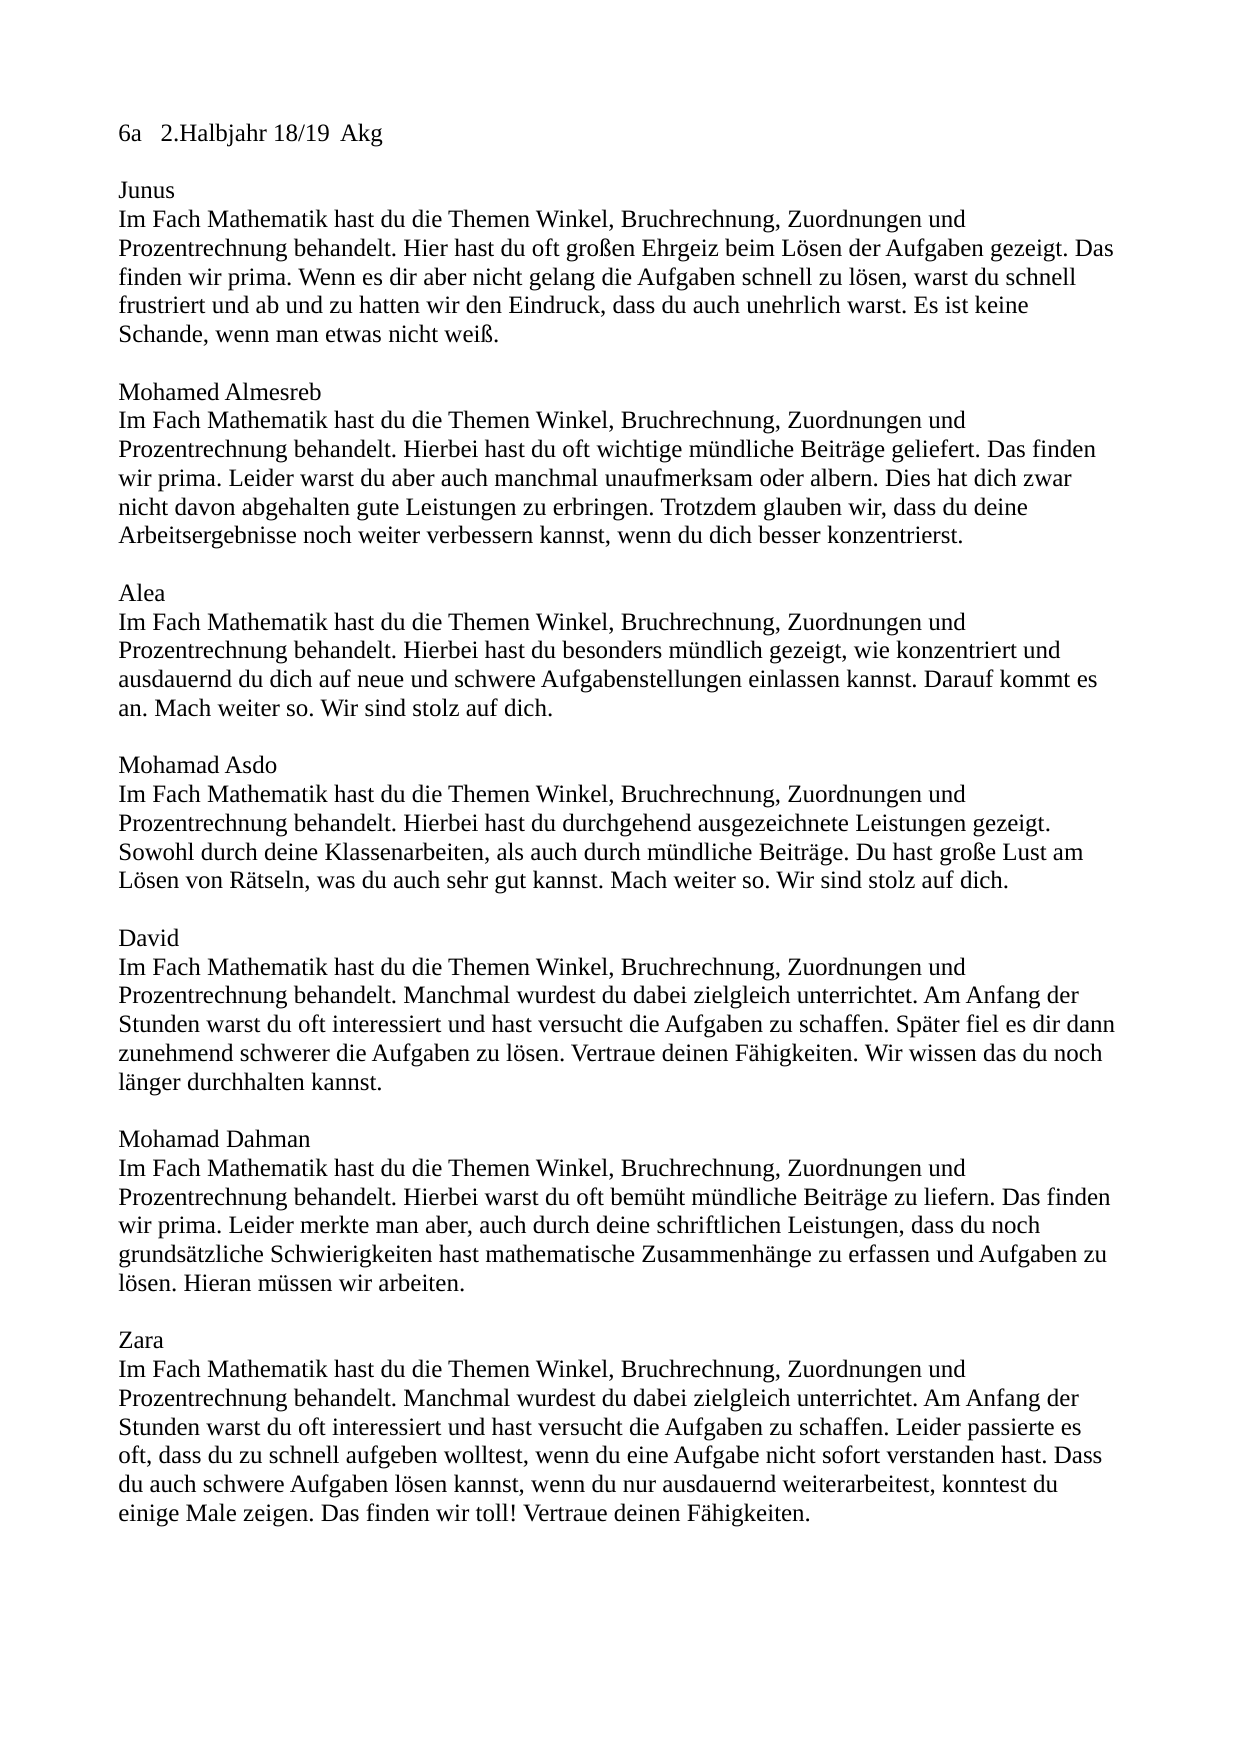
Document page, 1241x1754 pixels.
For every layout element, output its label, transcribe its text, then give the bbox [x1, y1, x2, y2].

text Mohamad Asdo [118, 751, 1122, 779]
text David [118, 923, 1122, 952]
text Alea [118, 578, 1122, 607]
text Im Fach Mathematik hast du die Themen Winkel, Bruchrechnung, Zuordnungen und Prozentrechnung behandelt. Hierbei hast du besonders mündlich gezeigt, wie konzentriert und ausdauernd du dich auf neue und schwere Aufgabenstellungen einlassen kannst. Darauf kommt es an. Mach weiter so. Wir sind stolz auf dich. [118, 607, 1122, 722]
text Mohamad Dahman [118, 1124, 1122, 1153]
text Im Fach Mathematik hast du die Themen Winkel, Bruchrechnung, Zuordnungen und Prozentrechnung behandelt. Hierbei warst du oft bemüht mündliche Beiträge zu liefern. Das finden wir prima. Leider merkte man aber, auch durch deine schriftlichen Leistungen, dass du noch grundsätzliche Schwierigkeiten hast mathematische Zusammenhänge zu erfassen und Aufgaben zu lösen. Hieran müssen wir arbeiten. [118, 1153, 1122, 1297]
text Junus [118, 176, 1122, 204]
text Im Fach Mathematik hast du die Themen Winkel, Bruchrechnung, Zuordnungen und Prozentrechnung behandelt. Hierbei hast du durchgehend ausgezeichnete Leistungen gezeigt. Sowohl durch deine Klassenarbeiten, als auch durch mündliche Beiträge. Du hast große Lust am Lösen von Rätseln, was du auch sehr gut kannst. Mach weiter so. Wir sind stolz auf dich. [118, 779, 1122, 894]
text Im Fach Mathematik hast du die Themen Winkel, Bruchrechnung, Zuordnungen und Prozentrechnung behandelt. Hierbei hast du oft wichtige mündliche Beiträge geliefert. Das finden wir prima. Leider warst du aber auch manchmal unaufmerksam oder albern. Dies hat dich zwar nicht davon abgehalten gute Leistungen zu erbringen. Trotzdem glauben wir, dass du deine Arbeitsergebnisse noch weiter verbessern kannst, wenn du dich besser konzentrierst. [118, 406, 1122, 549]
text Mohamed Almesreb [118, 377, 1122, 406]
text 6a 2.Halbjahr 18/19 Akg [118, 118, 1122, 147]
text Im Fach Mathematik hast du die Themen Winkel, Bruchrechnung, Zuordnungen und Prozentrechnung behandelt. Manchmal wurdest du dabei zielgleich unterrichtet. Am Anfang der Stunden warst du oft interessiert und hast versucht die Aufgaben zu schaffen. Leider passierte es oft, dass du zu schnell aufgeben wolltest, wenn du eine Aufgabe nicht sofort verstanden hast. Dass du auch schwere Aufgaben lösen kannst, wenn du nur ausdauernd weiterarbeitest, konntest du einige Male zeigen. Das finden wir toll! Vertraue deinen Fähigkeiten. [118, 1354, 1122, 1527]
text Zara [118, 1326, 1122, 1354]
text Im Fach Mathematik hast du die Themen Winkel, Bruchrechnung, Zuordnungen und Prozentrechnung behandelt. Hier hast du oft großen Ehrgeiz beim Lösen der Aufgaben gezeigt. Das finden wir prima. Wenn es dir aber nicht gelang die Aufgaben schnell zu lösen, warst du schnell frustriert und ab und zu hatten wir den Eindruck, dass du auch unehrlich warst. Es ist keine Schande, wenn man etwas nicht weiß. [118, 204, 1122, 348]
text Im Fach Mathematik hast du die Themen Winkel, Bruchrechnung, Zuordnungen und Prozentrechnung behandelt. Manchmal wurdest du dabei zielgleich unterrichtet. Am Anfang der Stunden warst du oft interessiert und hast versucht die Aufgaben zu schaffen. Später fiel es dir dann zunehmend schwerer die Aufgaben zu lösen. Vertraue deinen Fähigkeiten. Wir wissen das du noch länger durchhalten kannst. [118, 952, 1122, 1096]
